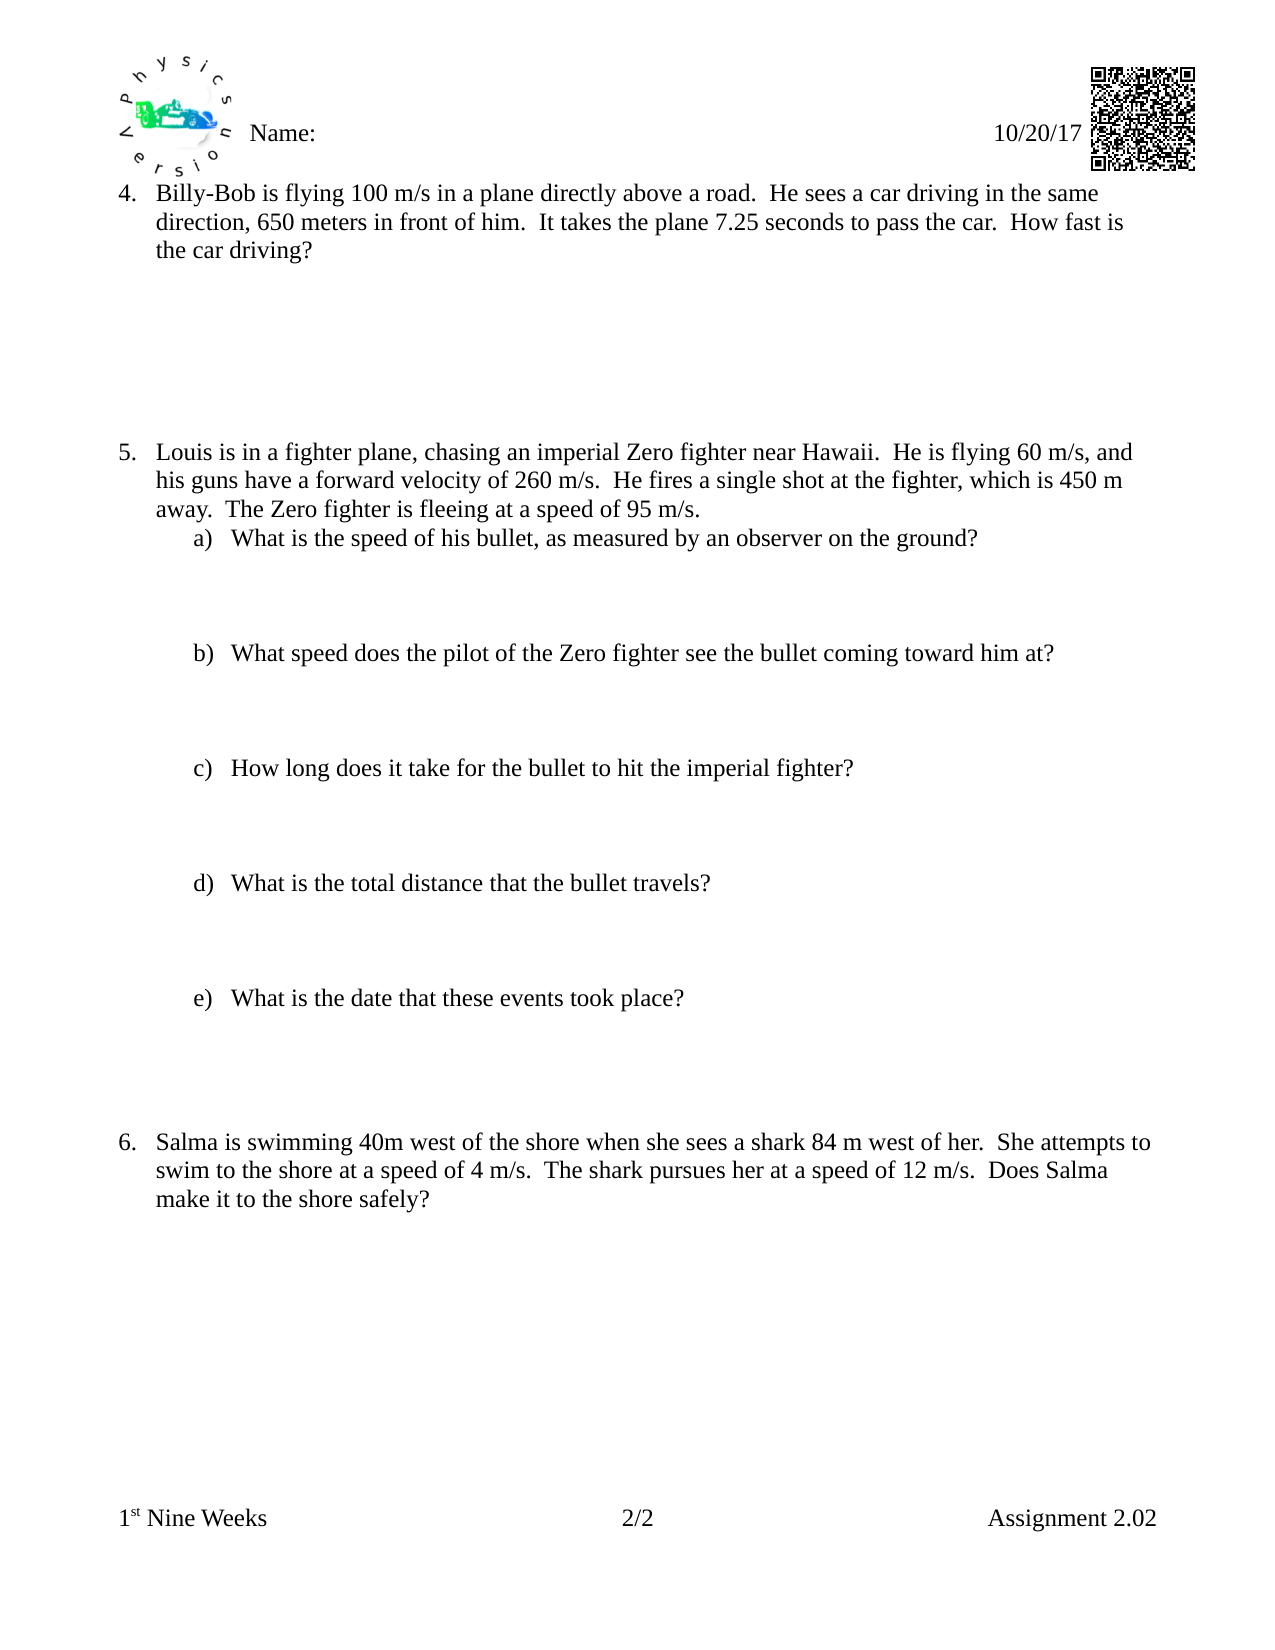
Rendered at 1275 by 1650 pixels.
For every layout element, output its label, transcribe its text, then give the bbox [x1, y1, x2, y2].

list What is the date that these events took place? [193, 983, 1157, 1012]
list Billy-Bob is flying 100 m/s in a plane directly above a road. He sees a car driving in the same direction, 650 meters in front of him. It takes the plane 7.25 seconds to pass the car. How fast is the car driving? [118, 176, 1157, 264]
list What is the speed of his bullet, as measured by an observer on the ground? [193, 523, 1157, 552]
list How long does it take for the bullet to hit the imperial fighter? [193, 753, 1157, 782]
list Salma is swimming 40m west of the shore when she sees a shark 84 m west of her. She attempts to swim to the shore at a speed of 4 m/s. The shark pursues her at a speed of 12 m/s. Does Salma make it to the shore safely? [118, 1127, 1157, 1213]
picture [1082, 58, 1203, 179]
list What is the total distance that the bullet travels? [193, 868, 1157, 897]
list What speed does the pilot of the Zero fighter see the bullet coming toward him at? [193, 638, 1157, 667]
picture [119, 56, 232, 177]
list Louis is in a fighter plane, chasing an imperial Zero fighter near Hawaii. He is flying 60 m/s, and his guns have a forward velocity of 260 m/s. He fires a single shot at the fighter, which is 450 m away. The Zero fighter is fleeing at a speed of 95 m/s. [118, 437, 1157, 523]
